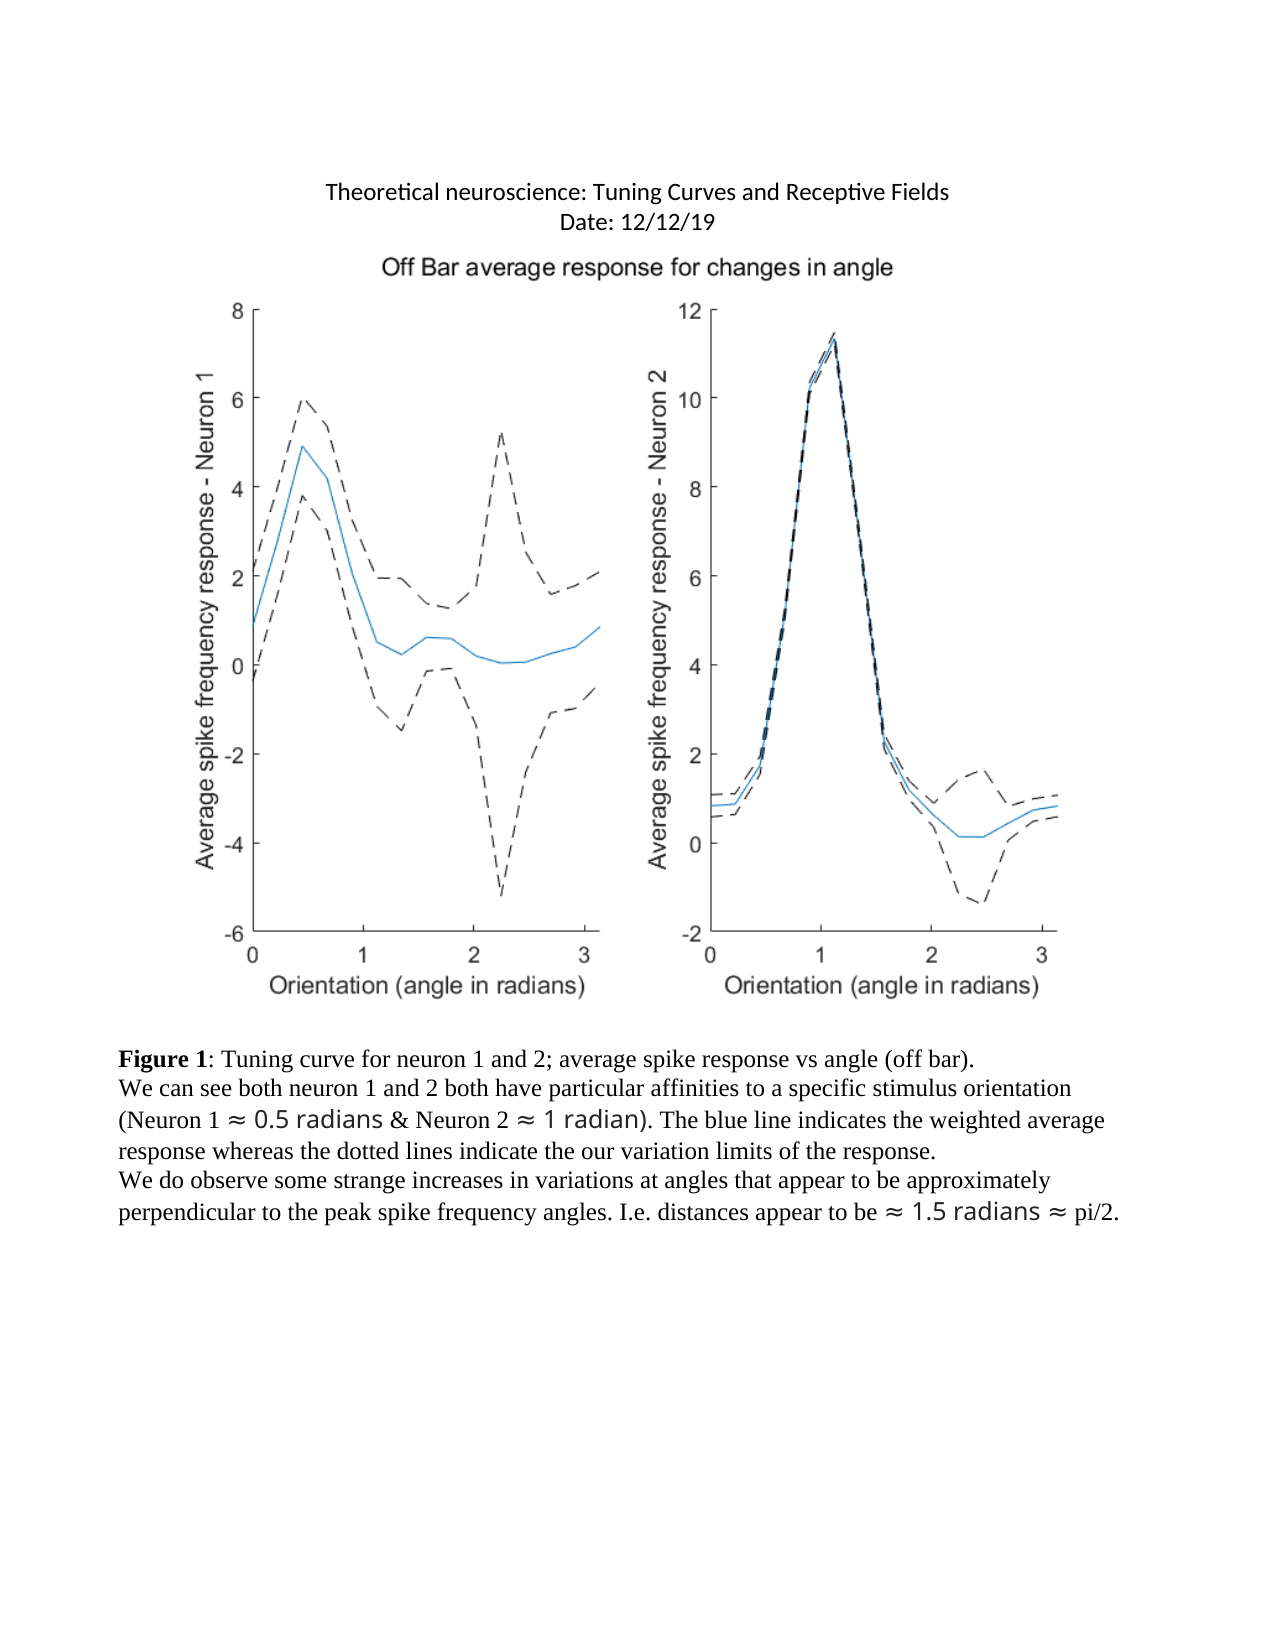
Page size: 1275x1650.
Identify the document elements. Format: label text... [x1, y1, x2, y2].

text We do observe some strange increases in variations at angles that appear to be approximately perpendicular to the peak spike frequency angles. I.e. distances appear to be ≈ 1.5 radians ≈ pi/2. [118, 1165, 1157, 1228]
text We can see both neuron 1 and 2 both have particular affinities to a specific stimulus orientation (Neuron 1 ≈ 0.5 radians & Neuron 2 ≈ 1 radian). The blue line indicates the weighted average response whereas the dotted lines indicate the our variation limits of the response. [118, 1073, 1157, 1165]
text Theoretical neuroscience: Tuning Curves and Receptive Fields Date: 12/12/19 [118, 176, 1157, 236]
text Figure 1: Tuning curve for neuron 1 and 2; average spike response vs angle (off bar). [118, 1044, 1157, 1073]
